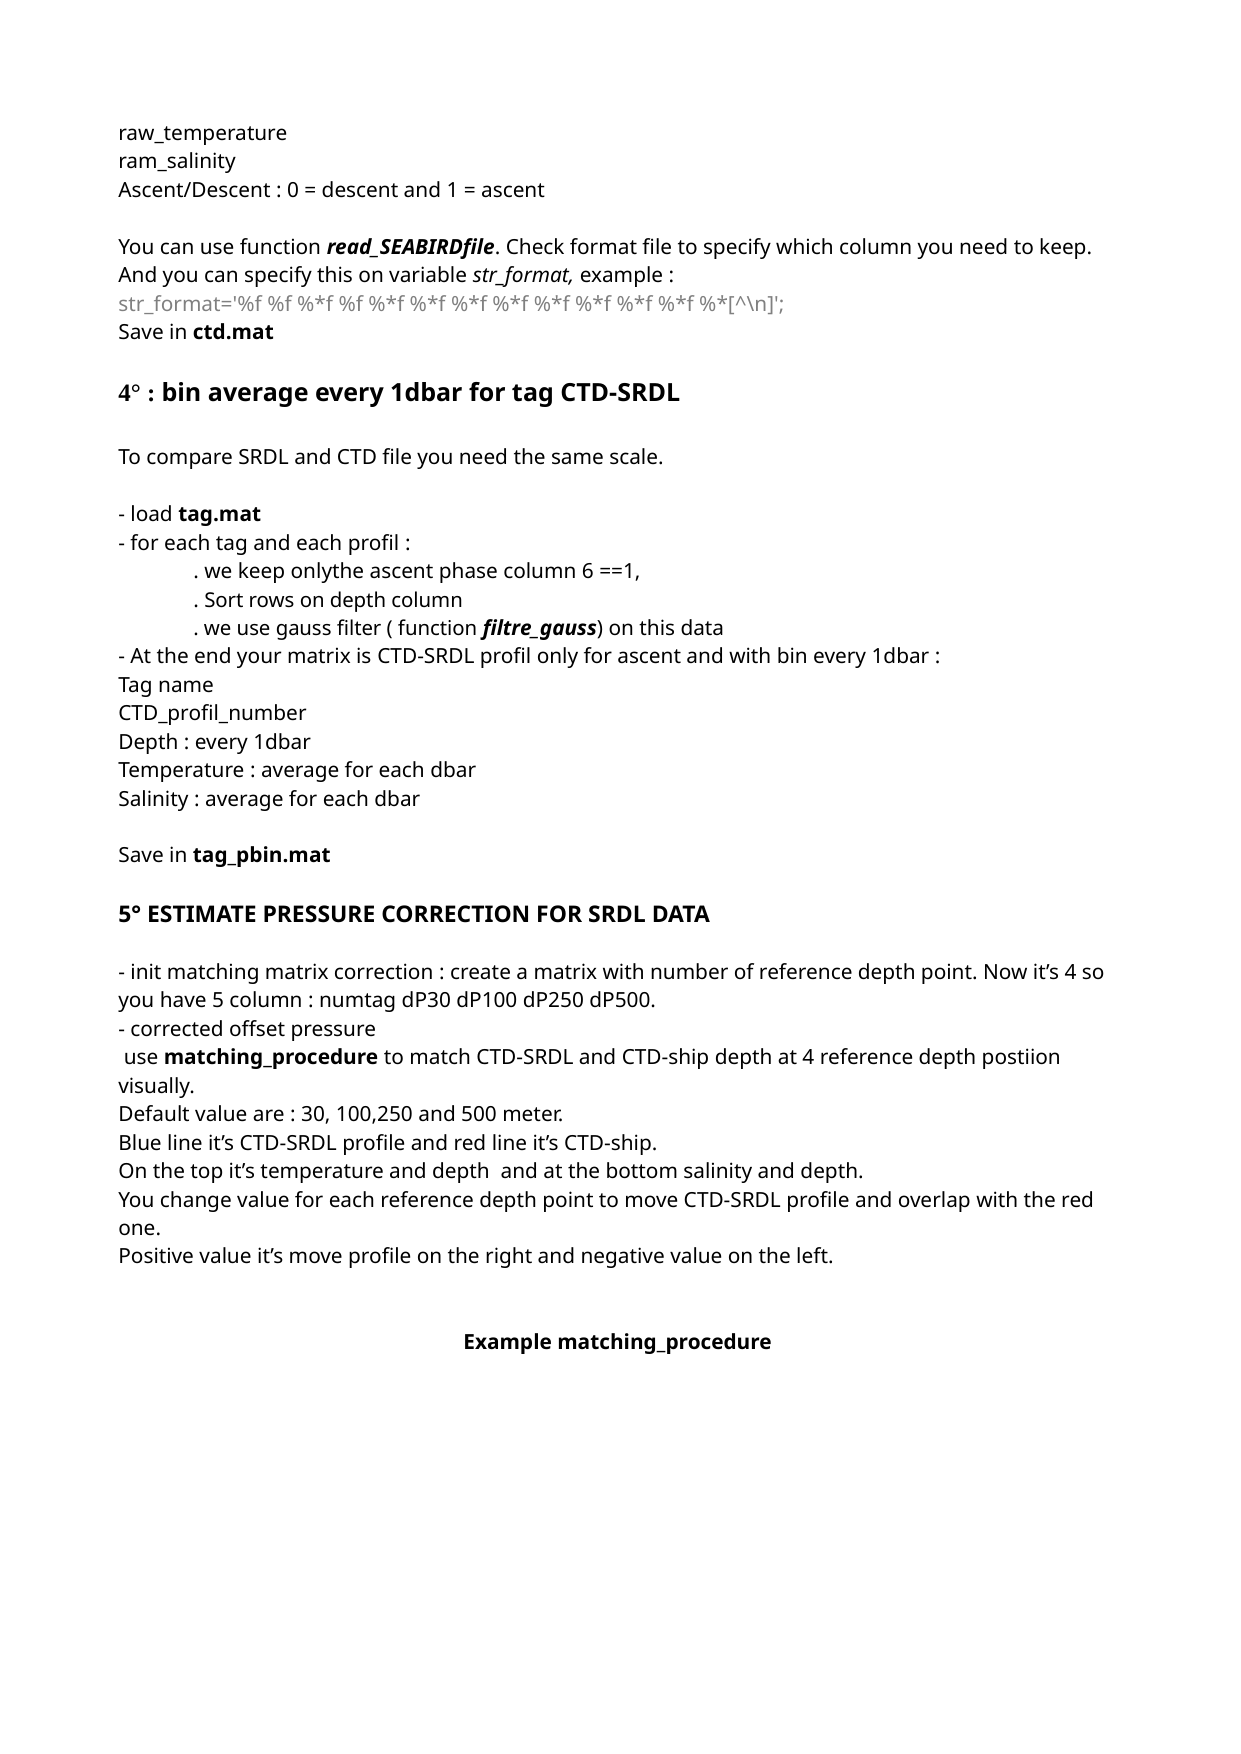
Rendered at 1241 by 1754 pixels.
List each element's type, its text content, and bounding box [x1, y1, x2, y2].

text - init matching matrix correction : create a matrix with number of reference depth point. Now it’s 4 so you have 5 column : numtag dP30 dP100 dP250 dP500. [118, 957, 1122, 1014]
text raw_temperature [118, 118, 1122, 147]
text use matching_procedure to match CTD-SRDL and CTD-ship depth at 4 reference depth postiion visually. [118, 1042, 1122, 1099]
text - corrected offset pressure [118, 1014, 1122, 1042]
text Save in tag_pbin.mat [118, 841, 1122, 869]
text Tag name [118, 670, 1122, 698]
text On the top it’s temperature and depth and at the bottom salinity and depth. [118, 1156, 1122, 1185]
text You change value for each reference depth point to move CTD-SRDL profile and overlap with the red one. [118, 1185, 1122, 1242]
text . we keep onlythe ascent phase column 6 ==1, [118, 556, 1122, 585]
text - load tag.mat [118, 499, 1122, 528]
text Default value are : 30, 100,250 and 500 meter. [118, 1099, 1122, 1128]
text Depth : every 1dbar [118, 727, 1122, 755]
text Blue line it’s CTD-SRDL profile and red line it’s CTD-ship. [118, 1128, 1122, 1156]
text Positive value it’s move profile on the right and negative value on the left. [118, 1242, 1122, 1270]
text - for each tag and each profil : [118, 528, 1122, 556]
text CTD_profil_number [118, 698, 1122, 727]
text str_format='%f %f %*f %f %*f %*f %*f %*f %*f %*f %*f %*f %*[^\n]'; [118, 289, 1122, 317]
text - At the end your matrix is CTD-SRDL profil only for ascent and with bin every 1dbar : [118, 642, 1122, 670]
text . Sort rows on depth column [118, 585, 1122, 613]
text To compare SRDL and CTD file you need the same scale. [118, 442, 1122, 471]
text You can use function read_SEABIRDfile. Check format file to specify which column you need to keep. And you can specify this on variable str_format, example : [118, 232, 1122, 289]
text Salinity : average for each dbar [118, 784, 1122, 812]
text 4° : bin average every 1dbar for tag CTD-SRDL [118, 374, 1122, 408]
text Example matching_procedure [118, 1327, 1122, 1355]
text Ascent/Descent : 0 = descent and 1 = ascent [118, 175, 1122, 203]
text 5° ESTIMATE PRESSURE CORRECTION FOR SRDL DATA [118, 897, 1122, 929]
text Save in ctd.mat [118, 317, 1122, 346]
text ram_salinity [118, 147, 1122, 175]
text . we use gauss filter ( function filtre_gauss) on this data [118, 613, 1122, 642]
text Temperature : average for each dbar [118, 755, 1122, 784]
